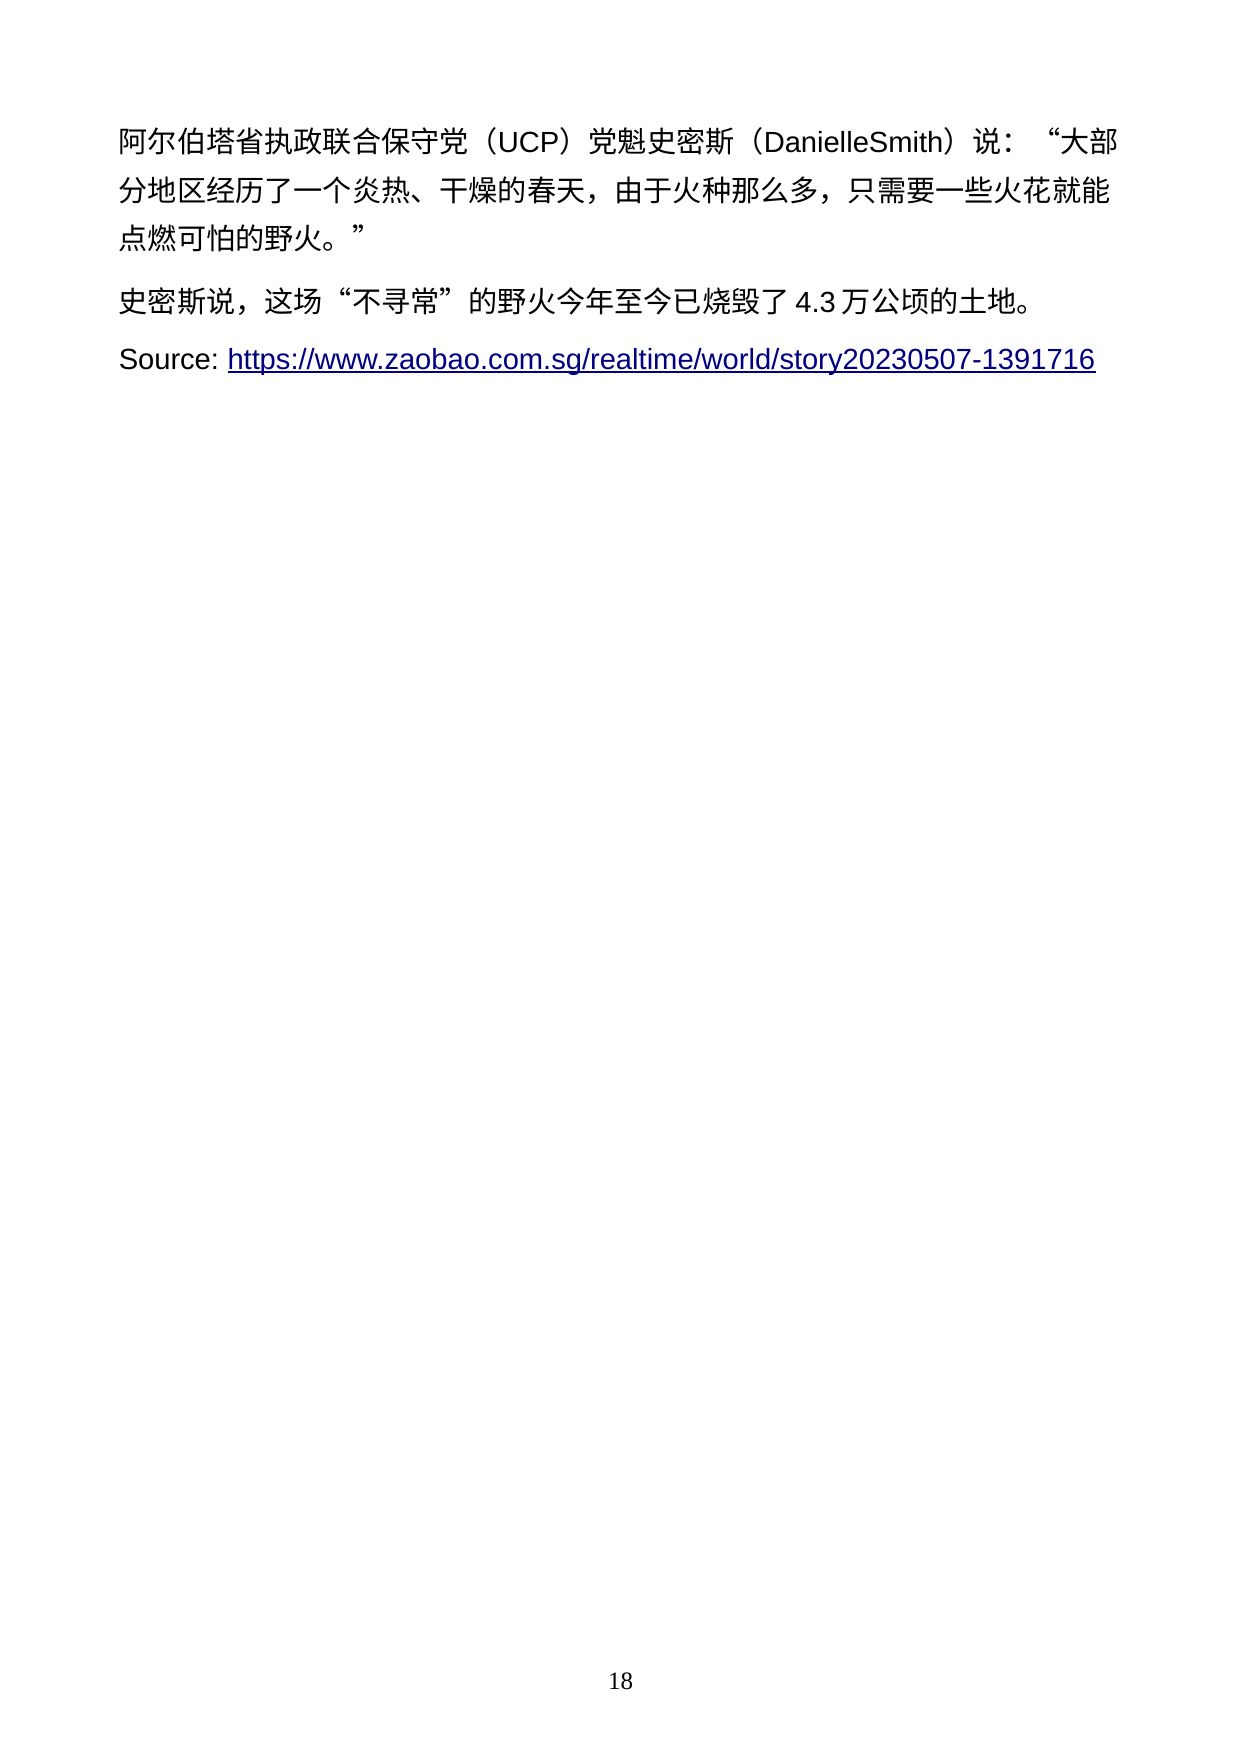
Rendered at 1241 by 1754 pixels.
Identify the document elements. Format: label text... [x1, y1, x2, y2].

text 阿尔伯塔省执政联合保守党（UCP）党魁史密斯（DanielleSmith）说：“大部分地区经历了一个炎热、干燥的春天，由于火种那么多，只需要一些火花就能点燃可怕的野火。” [118, 118, 1122, 258]
text Source: https://www.zaobao.com.sg/realtime/world/story20230507-1391716 [118, 342, 1122, 375]
text 史密斯说，这场“不寻常”的野火今年至今已烧毁了4.3万公顷的土地。 [118, 279, 1122, 321]
